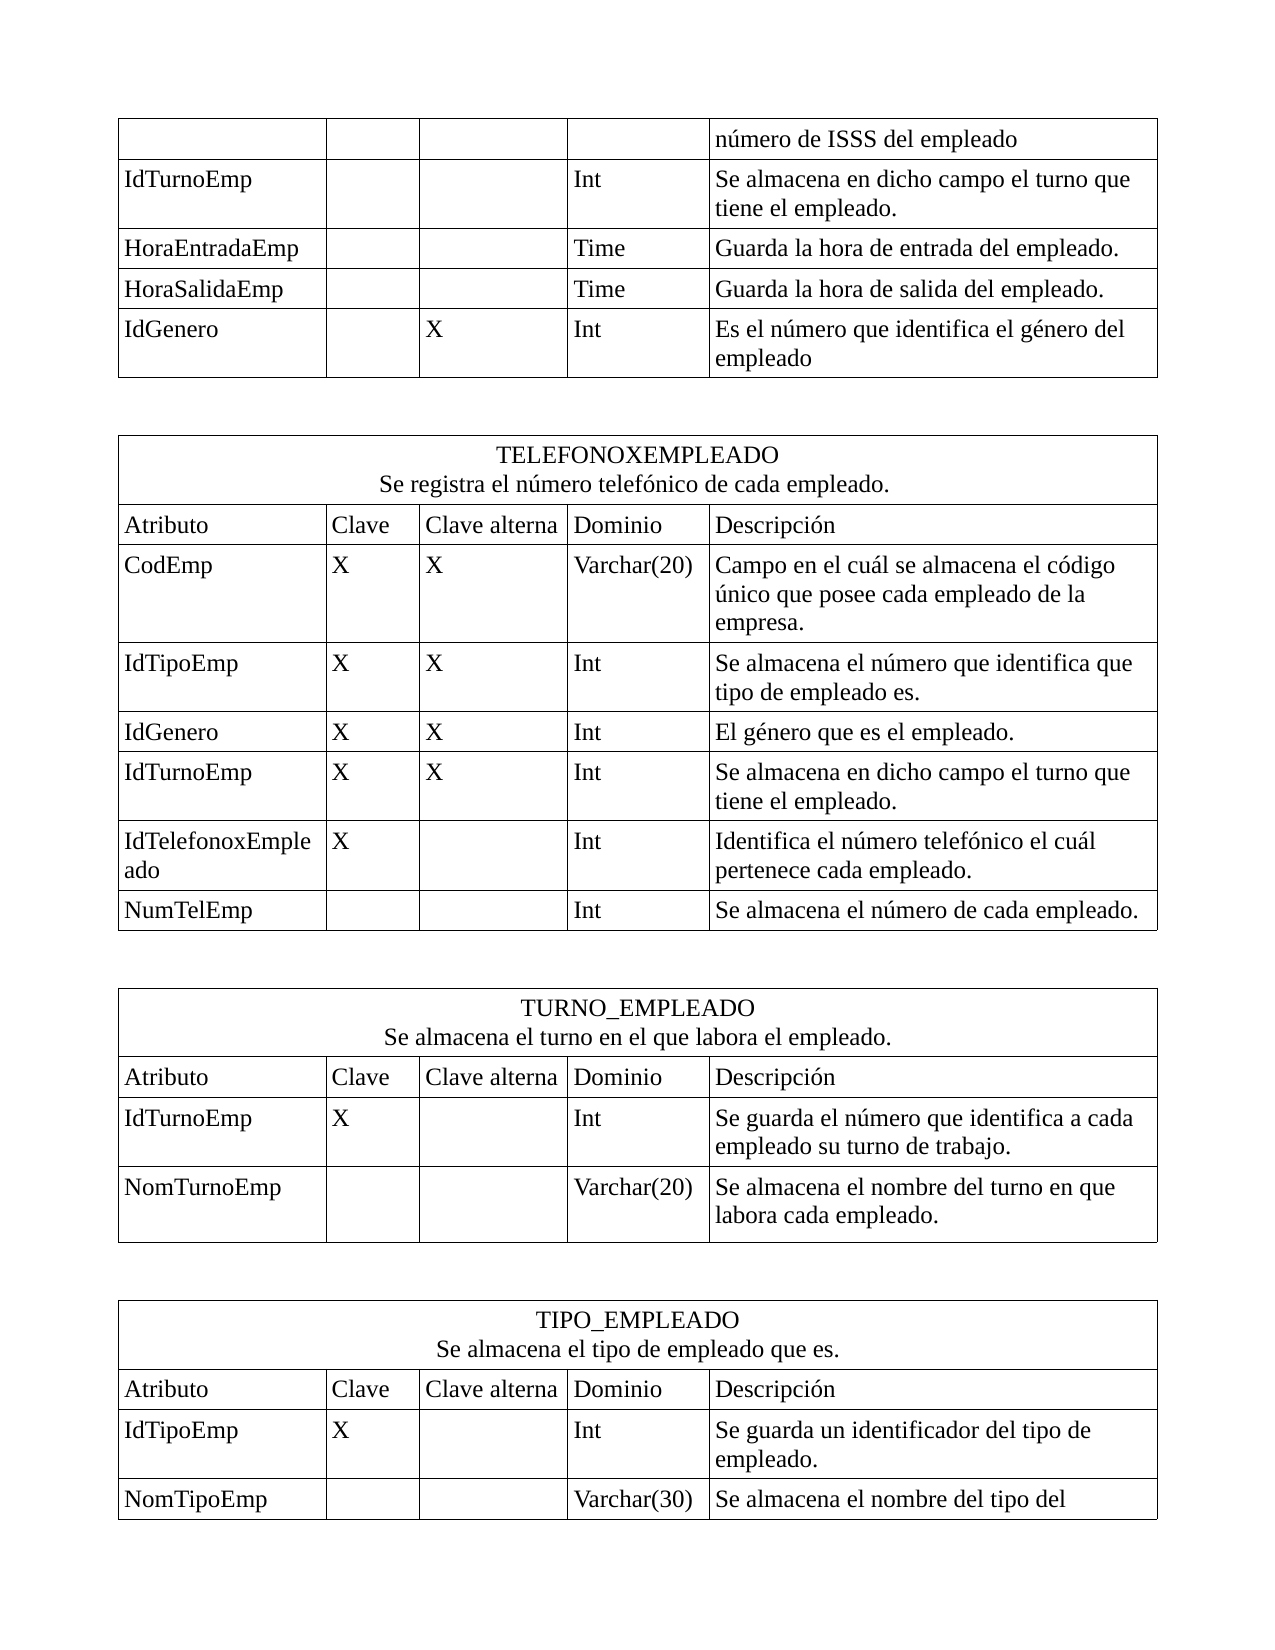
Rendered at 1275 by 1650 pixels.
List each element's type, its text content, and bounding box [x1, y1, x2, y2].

table_cell IdTipoEmp [119, 1410, 326, 1478]
table_cell Clave [327, 1057, 419, 1097]
table_cell [420, 1167, 567, 1242]
table_cell NomTipoEmp [119, 1479, 326, 1518]
table_cell Se almacena el nombre del tipo del [710, 1479, 1157, 1518]
table_cell X [420, 712, 567, 751]
table_cell NomTurnoEmp [119, 1167, 326, 1242]
table_cell Guarda la hora de salida del empleado. [710, 269, 1157, 308]
table_cell Dominio [568, 1370, 709, 1409]
table_cell Dominio [568, 505, 709, 544]
table_cell Int [568, 821, 709, 889]
table_cell Clave alterna [420, 505, 567, 544]
table_cell HoraEntradaEmp [119, 229, 326, 268]
table_cell X [420, 752, 567, 820]
table_cell Identifica el número telefónico el cuál pertenece cada empleado. [710, 821, 1157, 889]
table_cell Clave alterna [420, 1057, 567, 1097]
table_cell IdTurnoEmp [119, 1098, 326, 1166]
table_cell Varchar(20) [568, 1167, 709, 1242]
table_cell [420, 1410, 567, 1478]
table_cell NumTelEmp [119, 891, 326, 930]
table_cell Int [568, 160, 709, 227]
table_cell [568, 119, 709, 158]
table_cell IdTurnoEmp [119, 160, 326, 227]
table_cell Atributo [119, 505, 326, 544]
table_cell [327, 160, 419, 227]
table_cell IdGenero [119, 712, 326, 751]
table_cell X [420, 545, 567, 642]
table_cell Atributo [119, 1370, 326, 1409]
table_cell X [327, 643, 419, 711]
table_cell CodEmp [119, 545, 326, 642]
table_cell Time [568, 269, 709, 308]
table_cell X [327, 752, 419, 820]
table_cell Varchar(20) [568, 545, 709, 642]
table_cell Int [568, 752, 709, 820]
table_cell [327, 309, 419, 377]
table_cell X [327, 821, 419, 889]
table_cell [420, 229, 567, 268]
table_cell [420, 821, 567, 889]
table_cell [327, 891, 419, 930]
table_cell Atributo [119, 1057, 326, 1097]
table_cell Clave [327, 505, 419, 544]
table_cell Clave [327, 1370, 419, 1409]
table_cell Int [568, 1410, 709, 1478]
table_cell Se almacena en dicho campo el turno que tiene el empleado. [710, 752, 1157, 820]
table_cell Int [568, 309, 709, 377]
table_cell X [327, 1410, 419, 1478]
table_cell Se guarda un identificador del tipo de empleado. [710, 1410, 1157, 1478]
table_header TELEFONOXEMPLEADO Se registra el número telefónico de cada empleado. [119, 436, 1157, 504]
table_cell Descripción [710, 505, 1157, 544]
table_cell IdTurnoEmp [119, 752, 326, 820]
table_cell Time [568, 229, 709, 268]
table_cell Se guarda el número que identifica a cada empleado su turno de trabajo. [710, 1098, 1157, 1166]
table_cell Se almacena en dicho campo el turno que tiene el empleado. [710, 160, 1157, 227]
table_cell Int [568, 891, 709, 930]
table_cell Int [568, 643, 709, 711]
table_cell Es el número que identifica el género del empleado [710, 309, 1157, 377]
table_cell [420, 119, 567, 158]
table_cell Se almacena el nombre del turno en que labora cada empleado. [710, 1167, 1157, 1242]
table_cell Varchar(30) [568, 1479, 709, 1518]
table_cell X [327, 712, 419, 751]
table_cell IdTipoEmp [119, 643, 326, 711]
table_cell HoraSalidaEmp [119, 269, 326, 308]
table_header TIPO_EMPLEADO Se almacena el tipo de empleado que es. [119, 1301, 1157, 1369]
table_cell número de ISSS del empleado [710, 119, 1157, 158]
table_cell [420, 891, 567, 930]
table_cell IdGenero [119, 309, 326, 377]
table_cell [420, 1098, 567, 1166]
table_cell Clave alterna [420, 1370, 567, 1409]
table_cell [420, 1479, 567, 1518]
table_cell Guarda la hora de entrada del empleado. [710, 229, 1157, 268]
table_cell IdTelefonoxEmpleado [119, 821, 326, 889]
table_cell Int [568, 1098, 709, 1166]
table_cell Se almacena el número de cada empleado. [710, 891, 1157, 930]
table_cell El género que es el empleado. [710, 712, 1157, 751]
table_cell [327, 1167, 419, 1242]
table_cell [327, 229, 419, 268]
table_cell X [327, 545, 419, 642]
table_cell Descripción [710, 1370, 1157, 1409]
table_cell X [420, 643, 567, 711]
table_cell Dominio [568, 1057, 709, 1097]
table_cell [420, 160, 567, 227]
table_cell X [327, 1098, 419, 1166]
table_cell Se almacena el número que identifica que tipo de empleado es. [710, 643, 1157, 711]
table_cell [420, 269, 567, 308]
table_cell X [420, 309, 567, 377]
table_cell Int [568, 712, 709, 751]
table_header TURNO_EMPLEADO Se almacena el turno en el que labora el empleado. [119, 989, 1157, 1056]
table_cell [327, 269, 419, 308]
table_cell [327, 1479, 419, 1518]
table_cell Campo en el cuál se almacena el código único que posee cada empleado de la empresa. [710, 545, 1157, 642]
table_cell [327, 119, 419, 158]
table_cell Descripción [710, 1057, 1157, 1097]
table_cell [119, 119, 326, 158]
